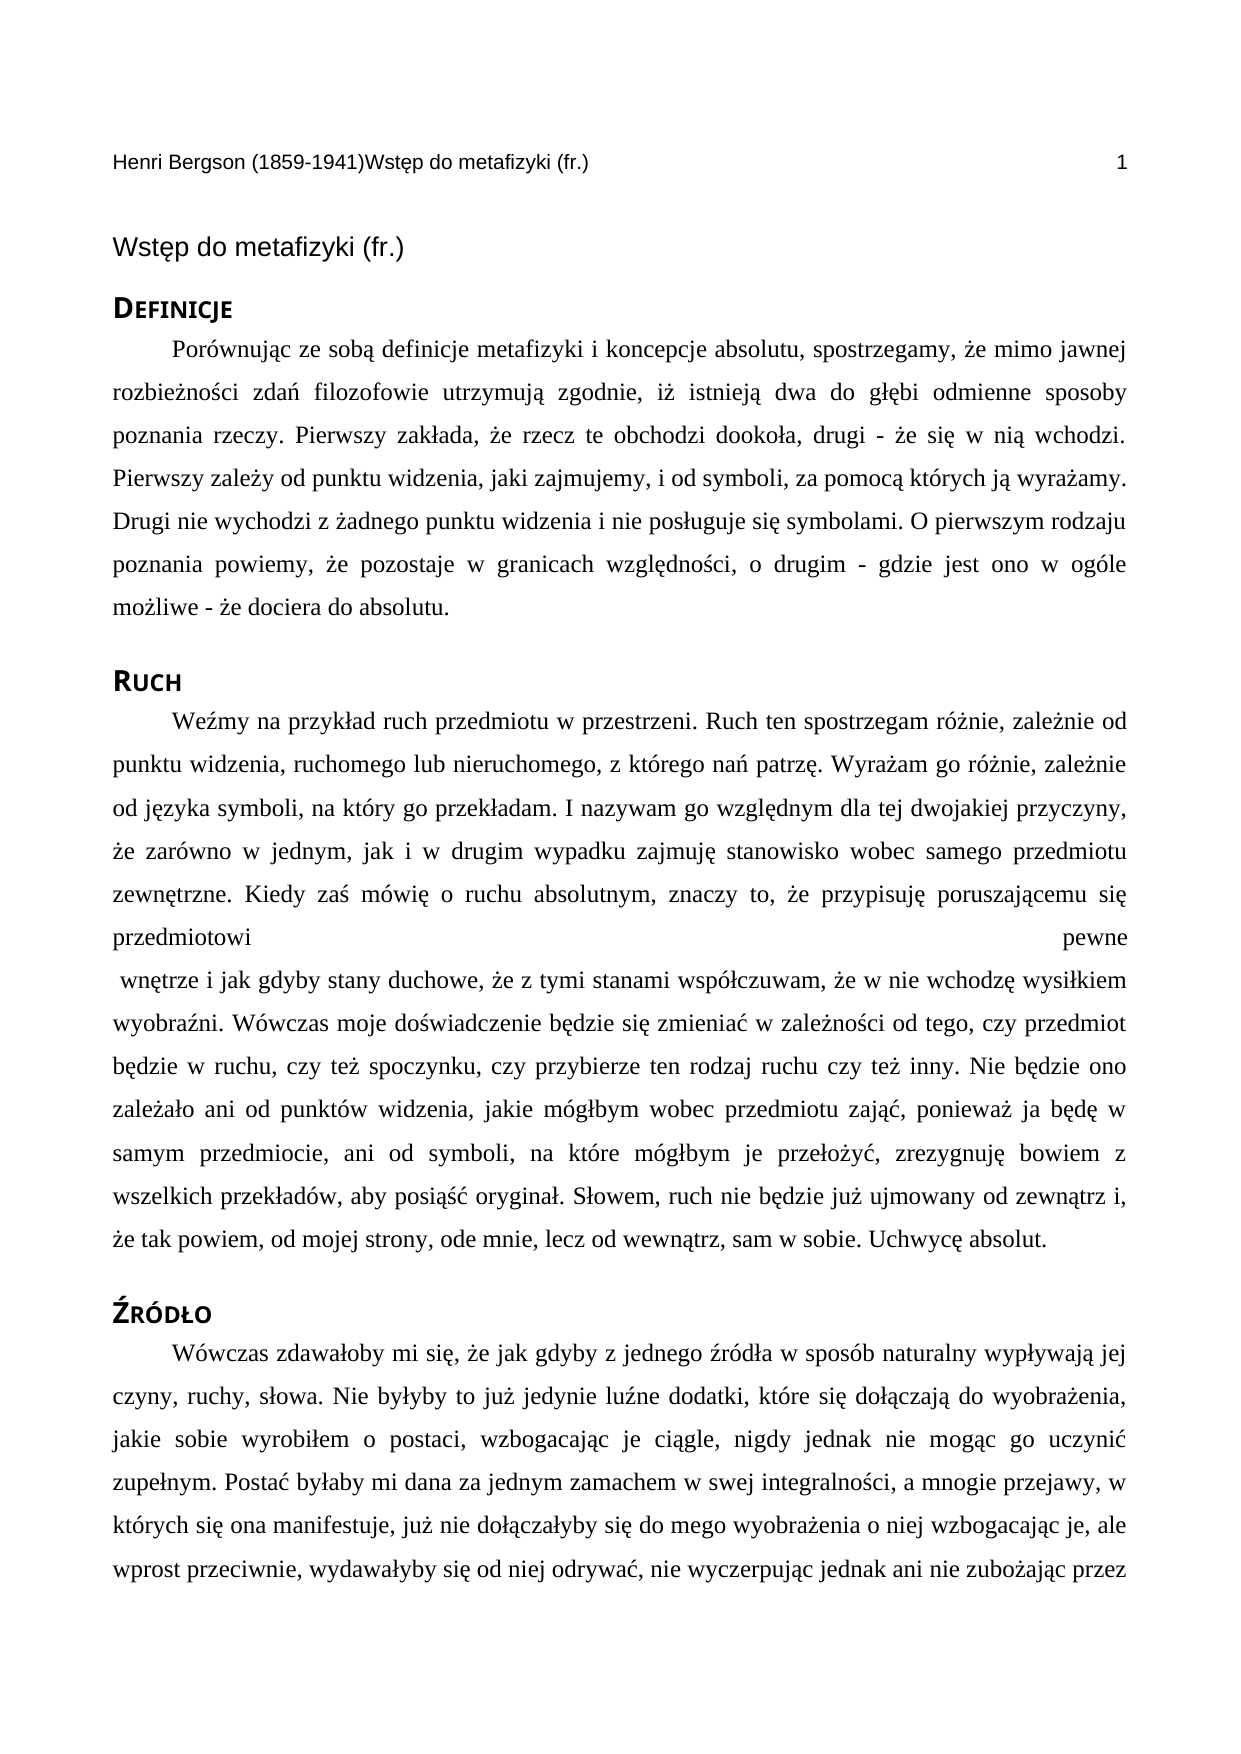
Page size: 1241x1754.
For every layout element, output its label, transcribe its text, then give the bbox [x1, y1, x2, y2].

text Weźmy na przykład ruch przedmiotu w przestrzeni. Ruch ten spostrzegam różnie, zależnie od punktu widzenia, ruchomego lub nieruchomego, z którego nań patrzę. Wyrażam go różnie, zależnie od języka symboli, na który go przekładam. I nazywam go względnym dla tej dwojakiej przyczyny, że zarówno w jednym, jak i w drugim wypadku zajmuję stanowisko wobec samego przedmiotu zewnętrzne. Kiedy zaś mówię o ruchu absolutnym, znaczy to, że przypisuję poruszającemu się przedmiotowi pewne wnętrze i jak gdyby stany duchowe, że z tymi stanami współczuwam, że w nie wchodzę wysiłkiem wyobraźni. Wówczas moje doświadczenie będzie się zmieniać w zależności od tego, czy przedmiot będzie w ruchu, czy też spoczynku, czy przybierze ten rodzaj ruchu czy też inny. Nie będzie ono zależało ani od punktów widzenia, jakie mógłbym wobec przedmiotu zająć, ponieważ ja będę w samym przedmiocie, ani od symboli, na które mógłbym je przełożyć, zrezygnuję bowiem z wszelkich przekładów, aby posiąść oryginał. Słowem, ruch nie będzie już ujmowany od zewnątrz i, że tak powiem, od mojej strony, ode mnie, lecz od wewnątrz, sam w sobie. Uchwycę absolut. [112, 706, 1128, 1253]
text Wstęp do metafizyki (fr.) [112, 231, 1128, 263]
table_cell [620, 174, 1128, 203]
subtitle Ruch [112, 661, 1128, 700]
table_header Henri Bergson (1859-1941)Wstęp do metafizyki (fr.) [113, 150, 620, 174]
text Wówczas zdawałoby mi się, że jak gdyby z jednego źródła w sposób naturalny wypływają jej czyny, ruchy, słowa. Nie byłyby to już jedynie luźne dodatki, które się dołączają do wyobrażenia, jakie sobie wyrobiłem o postaci, wzbogacając je ciągle, nigdy jednak nie mogąc go uczynić zupełnym. Postać byłaby mi dana za jednym zamachem w swej integralności, a mnogie przejawy, w których się ona manifestuje, już nie dołączałyby się do mego wyobrażenia o niej wzbogacając je, ale wprost przeciwnie, wydawałyby się od niej odrywać, nie wyczerpując jednak ani nie zubożając przez [112, 1338, 1128, 1582]
table_header 1 [620, 150, 1128, 174]
table_cell [113, 174, 620, 203]
text Porównując ze sobą definicje metafizyki i koncepcje absolutu, spostrzegamy, że mimo jawnej rozbieżności zdań filozofowie utrzymują zgodnie, iż istnieją dwa do głębi odmienne sposoby poznania rzeczy. Pierwszy zakłada, że rzecz te obchodzi dookoła, drugi - że się w nią wchodzi. Pierwszy zależy od punktu widzenia, jaki zajmujemy, i od symboli, za pomocą których ją wyrażamy. Drugi nie wychodzi z żadnego punktu widzenia i nie posługuje się symbolami. O pierwszym rodzaju poznania powiemy, że pozostaje w granicach względności, o drugim - gdzie jest ono w ogóle możliwe - że dociera do absolutu. [112, 334, 1128, 621]
subtitle Źródło [112, 1292, 1128, 1332]
subtitle Definicje [112, 288, 1128, 327]
